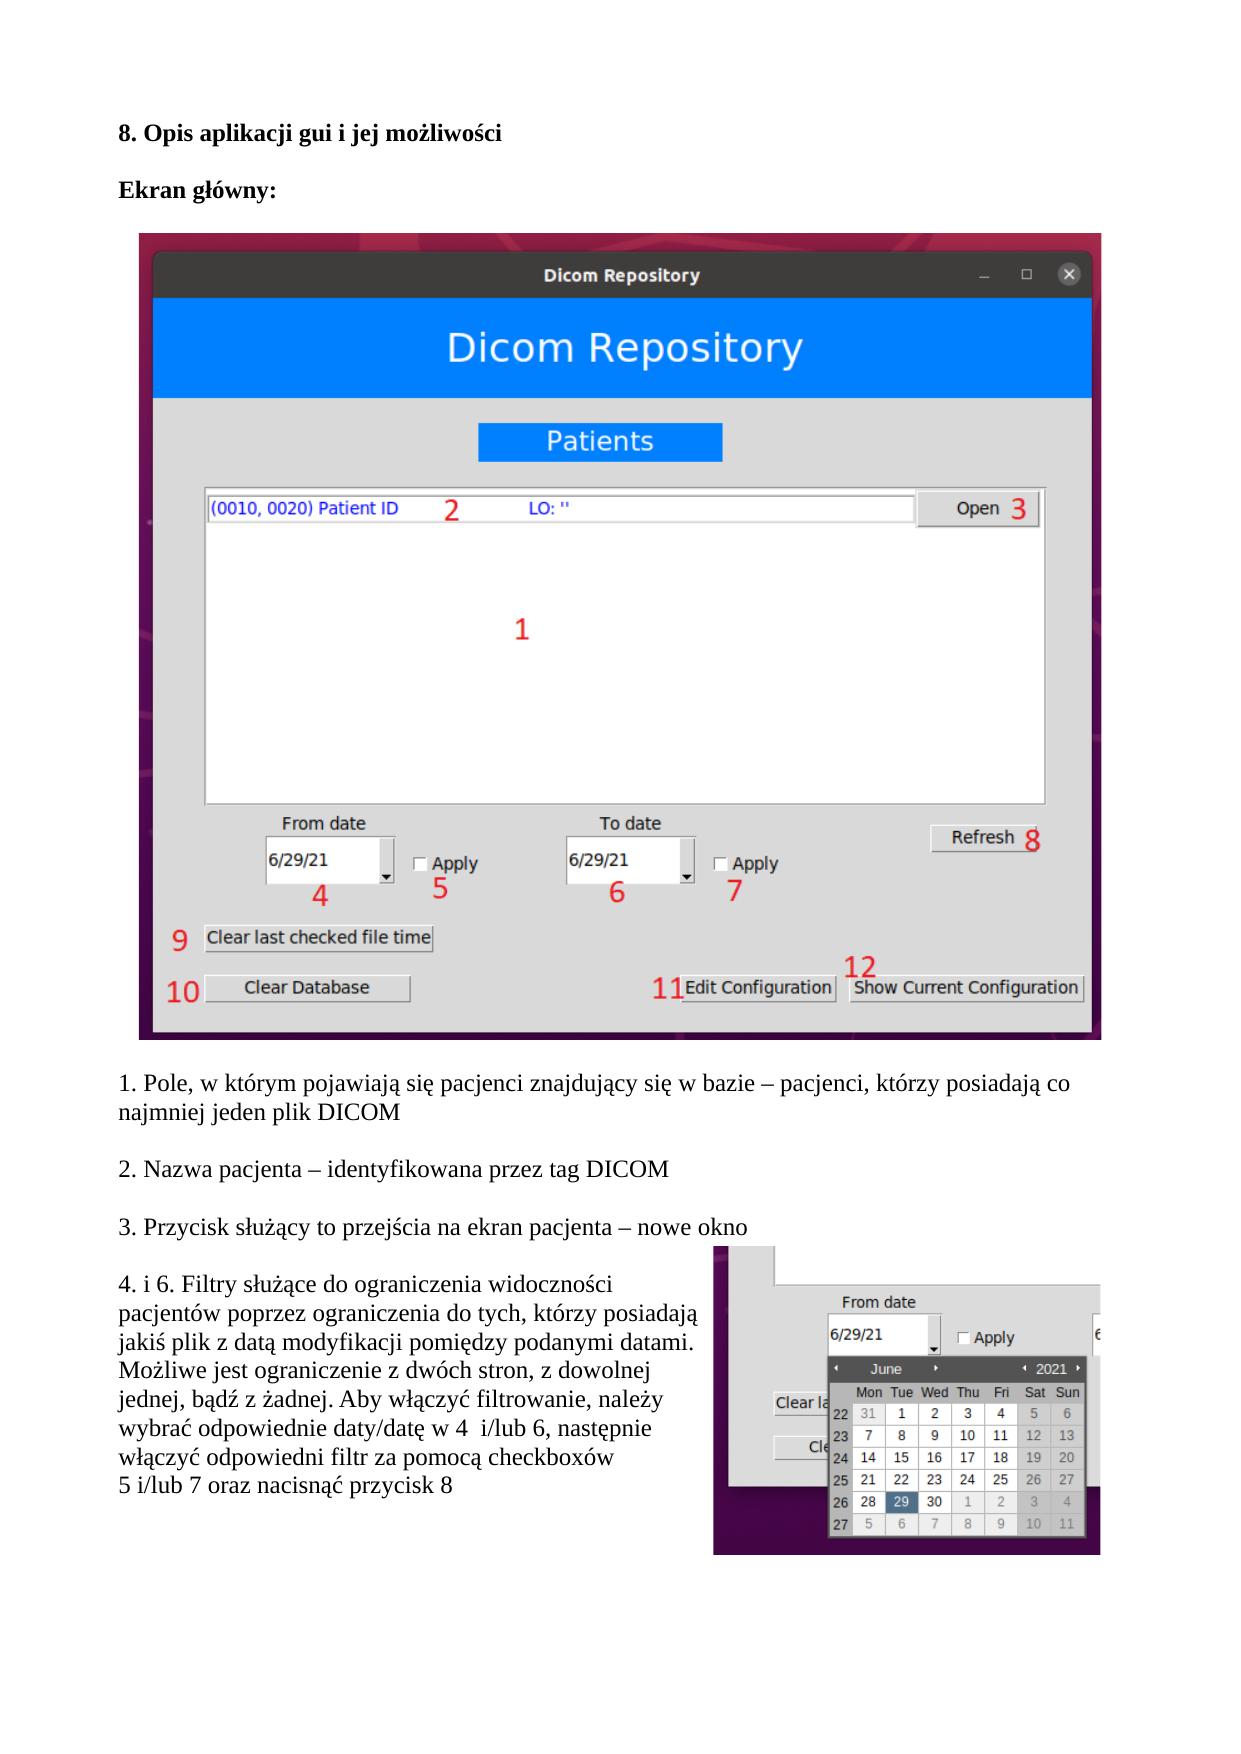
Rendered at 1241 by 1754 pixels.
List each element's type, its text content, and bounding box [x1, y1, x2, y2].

text 5 i/lub 7 oraz nacisnąć przycisk 8 [118, 1471, 713, 1499]
picture [138, 233, 1102, 1040]
text 2. Nazwa pacjenta – identyfikowana przez tag DICOM [118, 1154, 1122, 1183]
text Ekran główny: [118, 176, 1122, 204]
text 8. Opis aplikacji gui i jej możliwości [118, 118, 1122, 147]
picture [713, 1246, 1101, 1555]
text 1. Pole, w którym pojawiają się pacjenci znajdujący się w bazie – pacjenci, którzy posiadają co najmniej jeden plik DICOM [118, 1068, 1122, 1126]
text 4. i 6. Filtry służące do ograniczenia widoczności pacjentów poprzez ograniczenia do tych, którzy posiadają jakiś plik z datą modyfikacji pomiędzy podanymi datami. Możliwe jest ograniczenie z dwóch stron, z dowolnej jednej, bądź z żadnej. Aby włączyć filtrowanie, należy wybrać odpowiednie daty/datę w 4 i/lub 6, następnie włączyć odpowiedni filtr za pomocą checkboxów [118, 1269, 713, 1471]
text 3. Przycisk służący to przejścia na ekran pacjenta – nowe okno [118, 1212, 1122, 1241]
